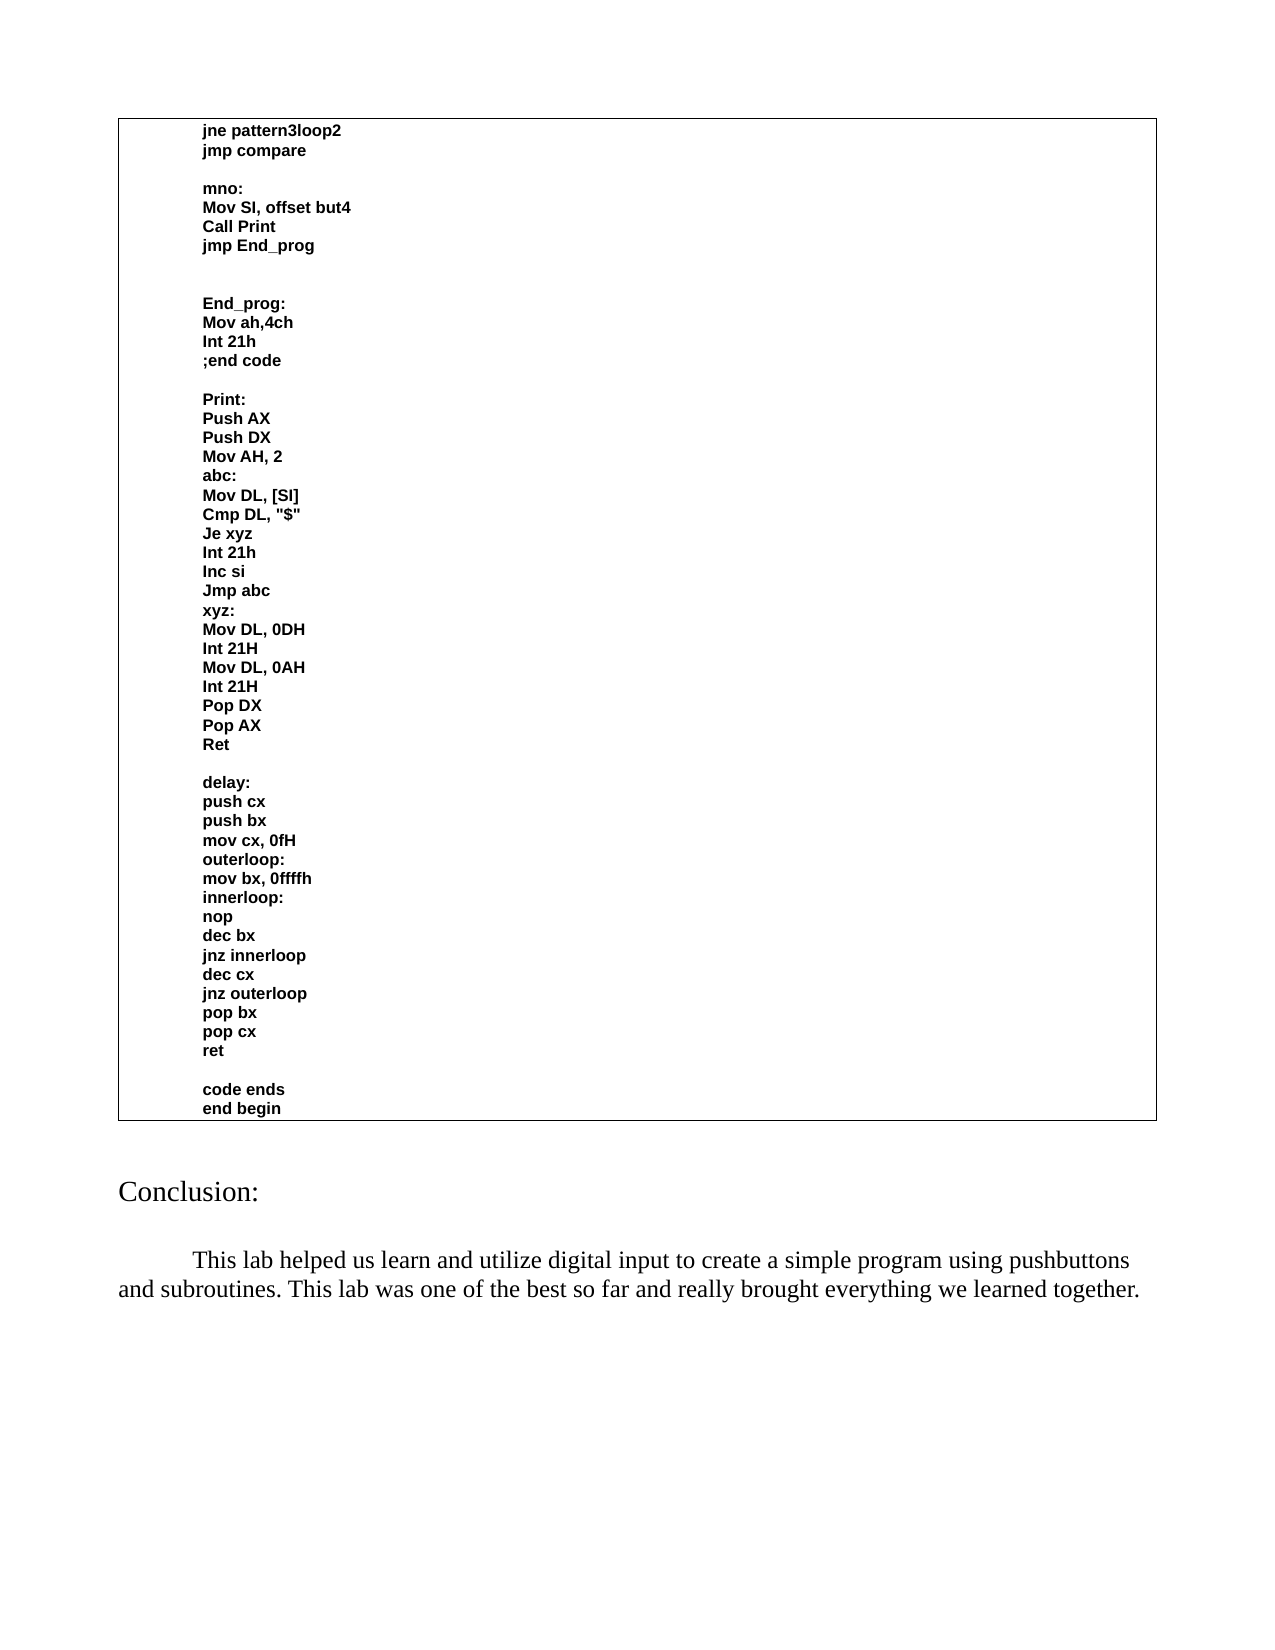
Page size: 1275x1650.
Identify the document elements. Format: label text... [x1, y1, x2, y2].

text mno: [119, 176, 1156, 195]
text Mov SI, offset but4 [119, 195, 1156, 214]
text jmp compare [119, 137, 1156, 159]
text push cx [119, 789, 1156, 808]
text Call Print [119, 214, 1156, 233]
text This lab helped us learn and utilize digital input to create a simple program using pushbuttons and subroutines. This lab was one of the best so far and really brought everything we learned together. [118, 1241, 1157, 1303]
text Ret [119, 731, 1156, 754]
text Mov DL, 0DH [119, 616, 1156, 636]
text dec bx [119, 923, 1156, 942]
text Cmp DL, "$" [119, 501, 1156, 521]
text Int 21h [119, 540, 1156, 559]
text ret [119, 1038, 1156, 1060]
text Push DX [119, 425, 1156, 444]
text code ends [119, 1076, 1156, 1096]
text mov cx, 0fH [119, 827, 1156, 846]
text jnz innerloop [119, 942, 1156, 961]
text Mov AH, 2 [119, 444, 1156, 463]
text outerloop: [119, 846, 1156, 866]
text mov bx, 0ffffh [119, 866, 1156, 885]
text Inc si [119, 559, 1156, 578]
text End_prog: [119, 291, 1156, 310]
text jmp End_prog [119, 233, 1156, 255]
text push bx [119, 808, 1156, 827]
text dec cx [119, 961, 1156, 981]
text Je xyz [119, 521, 1156, 540]
text Mov DL, [SI] [119, 482, 1156, 501]
text Mov ah,4ch [119, 310, 1156, 329]
text jne pattern3loop2 [119, 119, 1156, 137]
text pop bx [119, 1000, 1156, 1019]
text delay: [119, 770, 1156, 789]
text Mov DL, 0AH [119, 655, 1156, 674]
text Int 21h [119, 329, 1156, 348]
text Conclusion: [118, 1174, 1157, 1207]
text Push AX [119, 406, 1156, 425]
text pop cx [119, 1019, 1156, 1038]
text abc: [119, 463, 1156, 482]
text ;end code [119, 348, 1156, 370]
text Int 21H [119, 674, 1156, 693]
text Pop DX [119, 693, 1156, 712]
text nop [119, 904, 1156, 923]
text Jmp abc [119, 578, 1156, 597]
text Int 21H [119, 636, 1156, 655]
text xyz: [119, 597, 1156, 616]
text jnz outerloop [119, 981, 1156, 1000]
text Pop AX [119, 712, 1156, 731]
text end begin [119, 1096, 1156, 1120]
text Print: [119, 386, 1156, 406]
text innerloop: [119, 885, 1156, 904]
